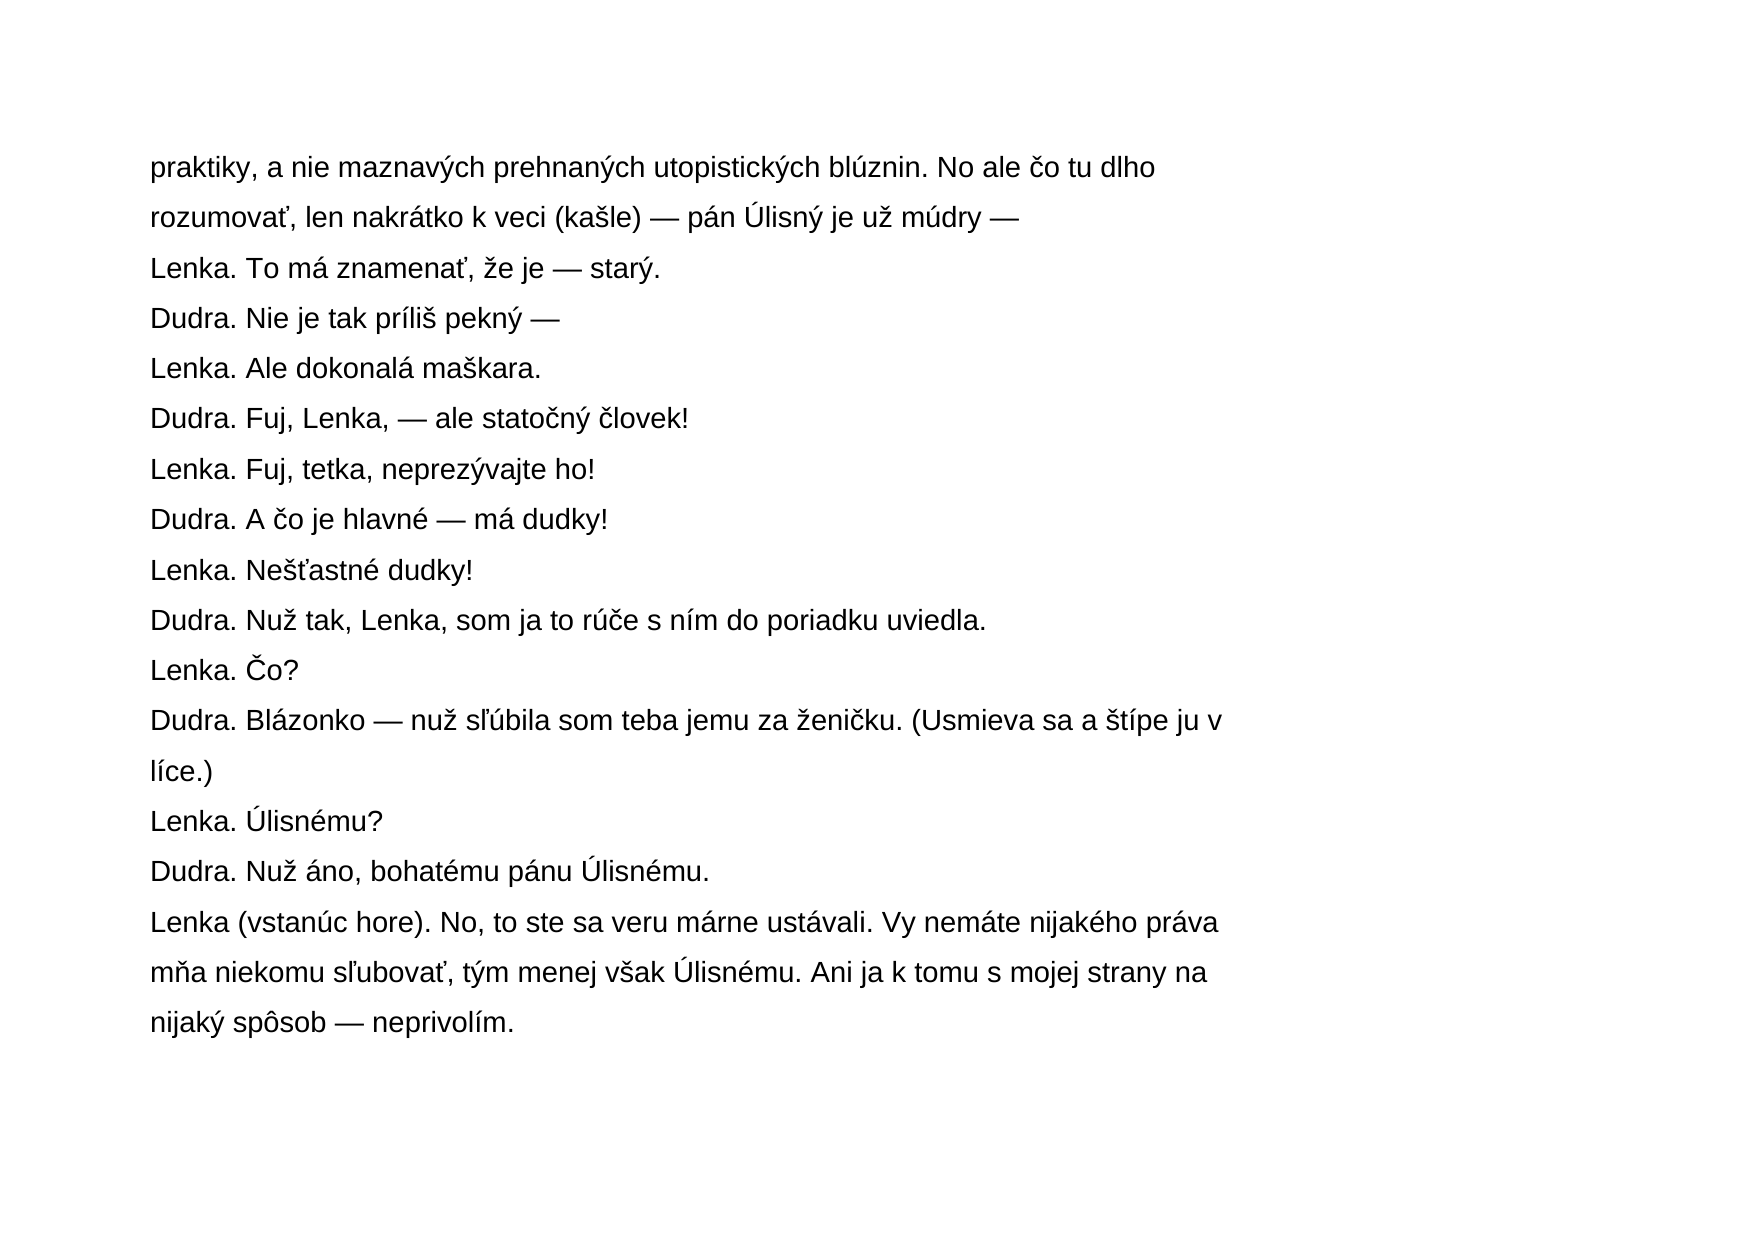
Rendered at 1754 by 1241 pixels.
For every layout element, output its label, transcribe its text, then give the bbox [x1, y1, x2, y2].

text Lenka. Úlisnému? [150, 804, 1243, 838]
text Dudra. A čo je hlavné — má dudky! [150, 502, 1243, 536]
text Dudra. Blázonko — nuž sľúbila som teba jemu za ženičku. (Usmieva sa a štípe ju v líce.) [150, 703, 1243, 787]
text Lenka (vstanúc hore). No, to ste sa veru márne ustávali. Vy nemáte nijakého práva mňa niekomu sľubovať, tým menej však Úlisnému. Ani ja k tomu s mojej strany na nijaký spôsob — ne­privolím. [150, 905, 1243, 1039]
text Lenka. To má znamenať, že je — starý. [150, 251, 1243, 284]
text Lenka. Ale dokonalá maškara. [150, 351, 1243, 385]
text Lenka. Čo? [150, 653, 1243, 687]
text Dudra. Nie je tak príliš pekný — [150, 301, 1243, 334]
text Dudra. Nuž tak, Lenka, som ja to rúče s ním do poriadku uviedla. [150, 603, 1243, 636]
text Dudra. Nuž áno, bohatému pánu Úlisnému. [150, 854, 1243, 888]
text Dudra. Fuj, Lenka, — ale statočný človek! [150, 402, 1243, 435]
text Lenka. Fuj, tetka, neprezývajte ho! [150, 452, 1243, 485]
text praktiky, a nie maznavých prehnaných utopistických blúznin. No ale čo tu dlho rozumovať, len nakrátko k veci (kašle) — pán Úlisný je už múdry — [150, 150, 1243, 234]
text Lenka. Nešťastné dudky! [150, 552, 1243, 586]
